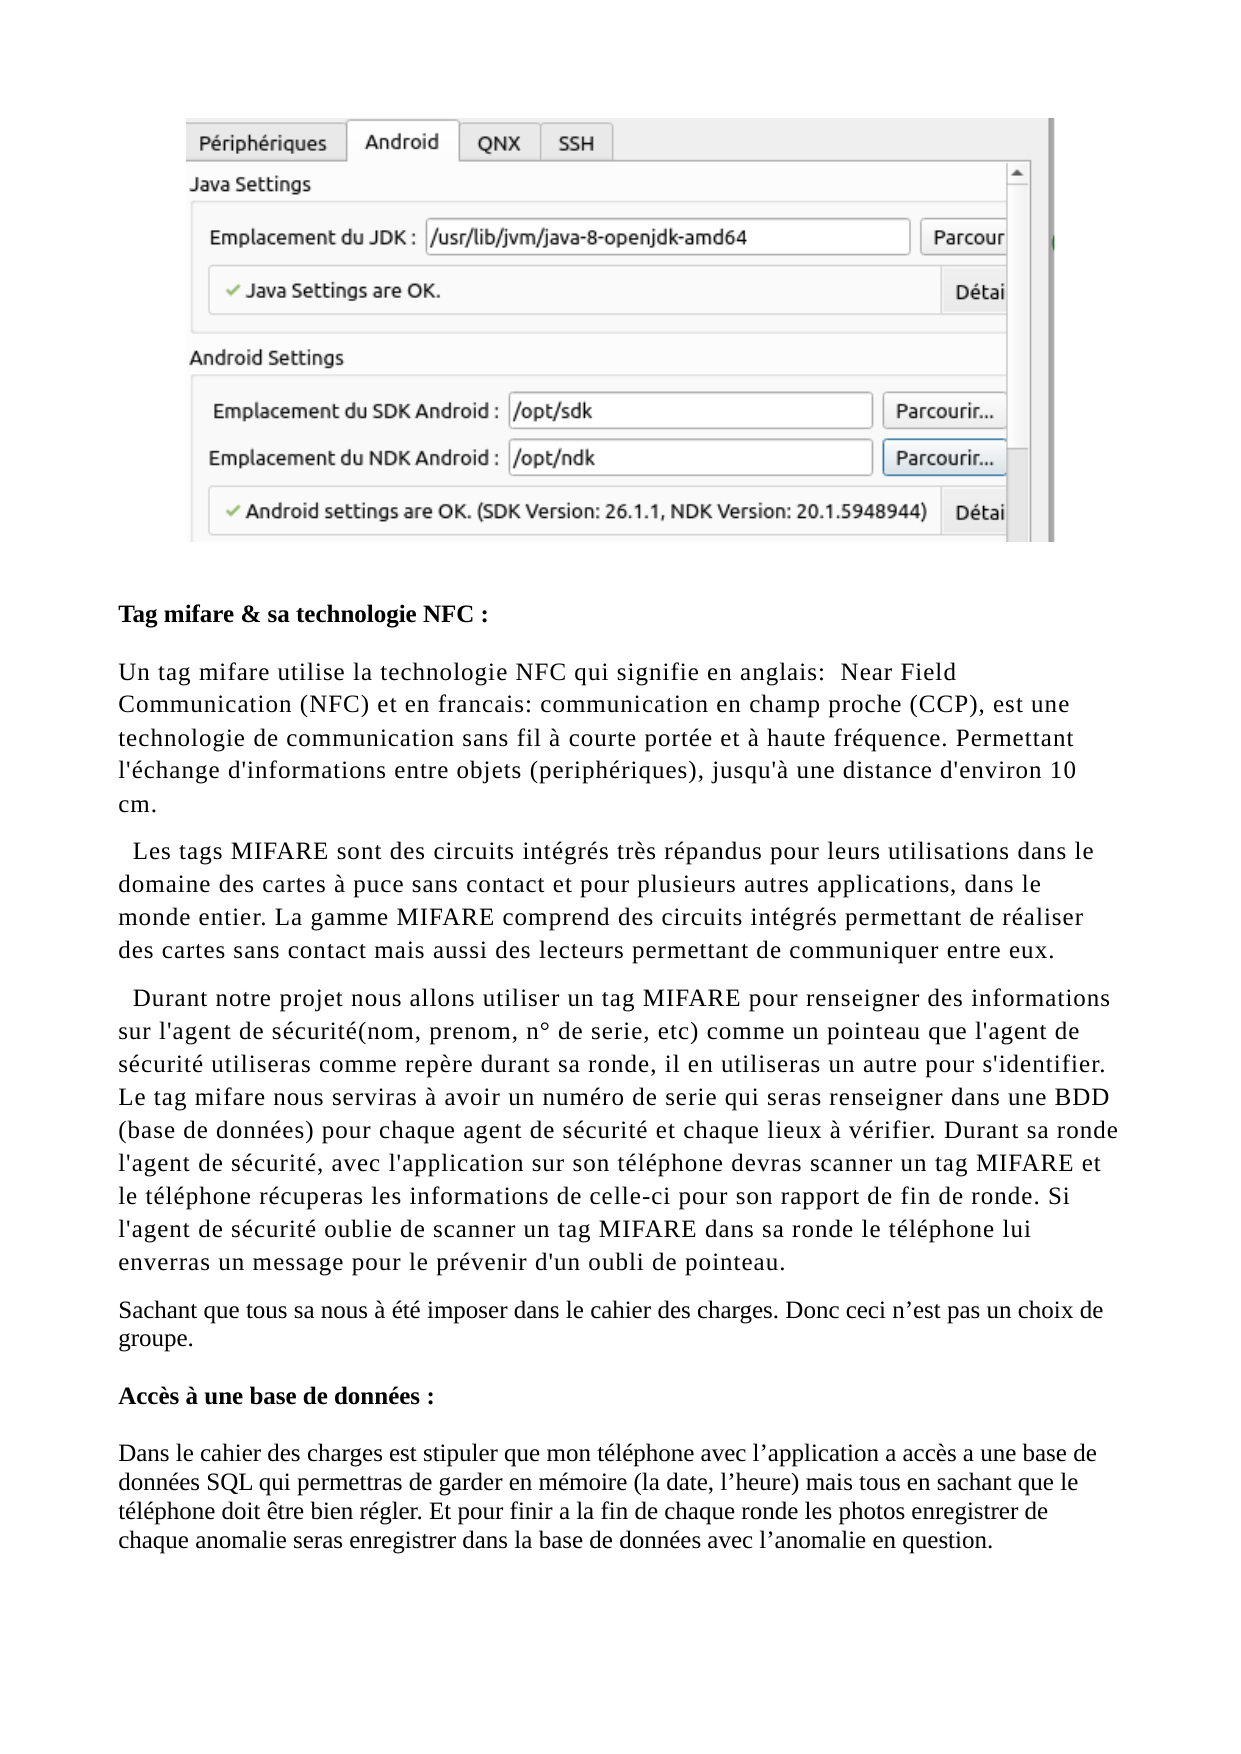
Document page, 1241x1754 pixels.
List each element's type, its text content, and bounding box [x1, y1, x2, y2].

text Accès à une base de données : [118, 1381, 1122, 1410]
text Durant notre projet nous allons utiliser un tag MIFARE pour renseigner des informations sur l'agent de sécurité(nom, prenom, n° de serie, etc) comme un pointeau que l'agent de sécurité utiliseras comme repère durant sa ronde, il en utiliseras un autre pour s'identifier. Le tag mifare nous serviras à avoir un numéro de serie qui seras renseigner dans une BDD (base de données) pour chaque agent de sécurité et chaque lieux à vérifier. Durant sa ronde l'agent de sécurité, avec l'application sur son téléphone devras scanner un tag MIFARE et le téléphone récuperas les informations de celle-ci pour son rapport de fin de ronde. Si l'agent de sécurité oublie de scanner un tag MIFARE dans sa ronde le téléphone lui enverras un message pour le prévenir d'un oubli de pointeau. [118, 983, 1122, 1276]
text Tag mifare & sa technologie NFC : [118, 599, 1122, 628]
text Sachant que tous sa nous à été imposer dans le cahier des charges. Donc ceci n’est pas un choix de groupe. [118, 1295, 1122, 1352]
text Les tags MIFARE sont des circuits intégrés très répandus pour leurs utilisations dans le domaine des cartes à puce sans contact et pour plusieurs autres applications, dans le monde entier. La gamme MIFARE comprend des circuits intégrés permettant de réaliser des cartes sans contact mais aussi des lecteurs permettant de communiquer entre eux. [118, 836, 1122, 964]
text Un tag mifare utilise la technologie NFC qui signifie en anglais: Near Field Communication (NFC) et en francais: communication en champ proche (CCP), est une technologie de communication sans fil à courte portée et à haute fréquence. Permettant l'échange d'informations entre objets (periphériques), jusqu'à une distance d'environ 10 cm. [118, 657, 1122, 817]
text Dans le cahier des charges est stipuler que mon téléphone avec l’application a accès a une base de données SQL qui permettras de garder en mémoire (la date, l’heure) mais tous en sachant que le téléphone doit être bien régler. Et pour finir a la fin de chaque ronde les photos enregistrer de chaque anomalie seras enregistrer dans la base de données avec l’anomalie en question. [118, 1438, 1122, 1553]
picture [185, 118, 1055, 542]
